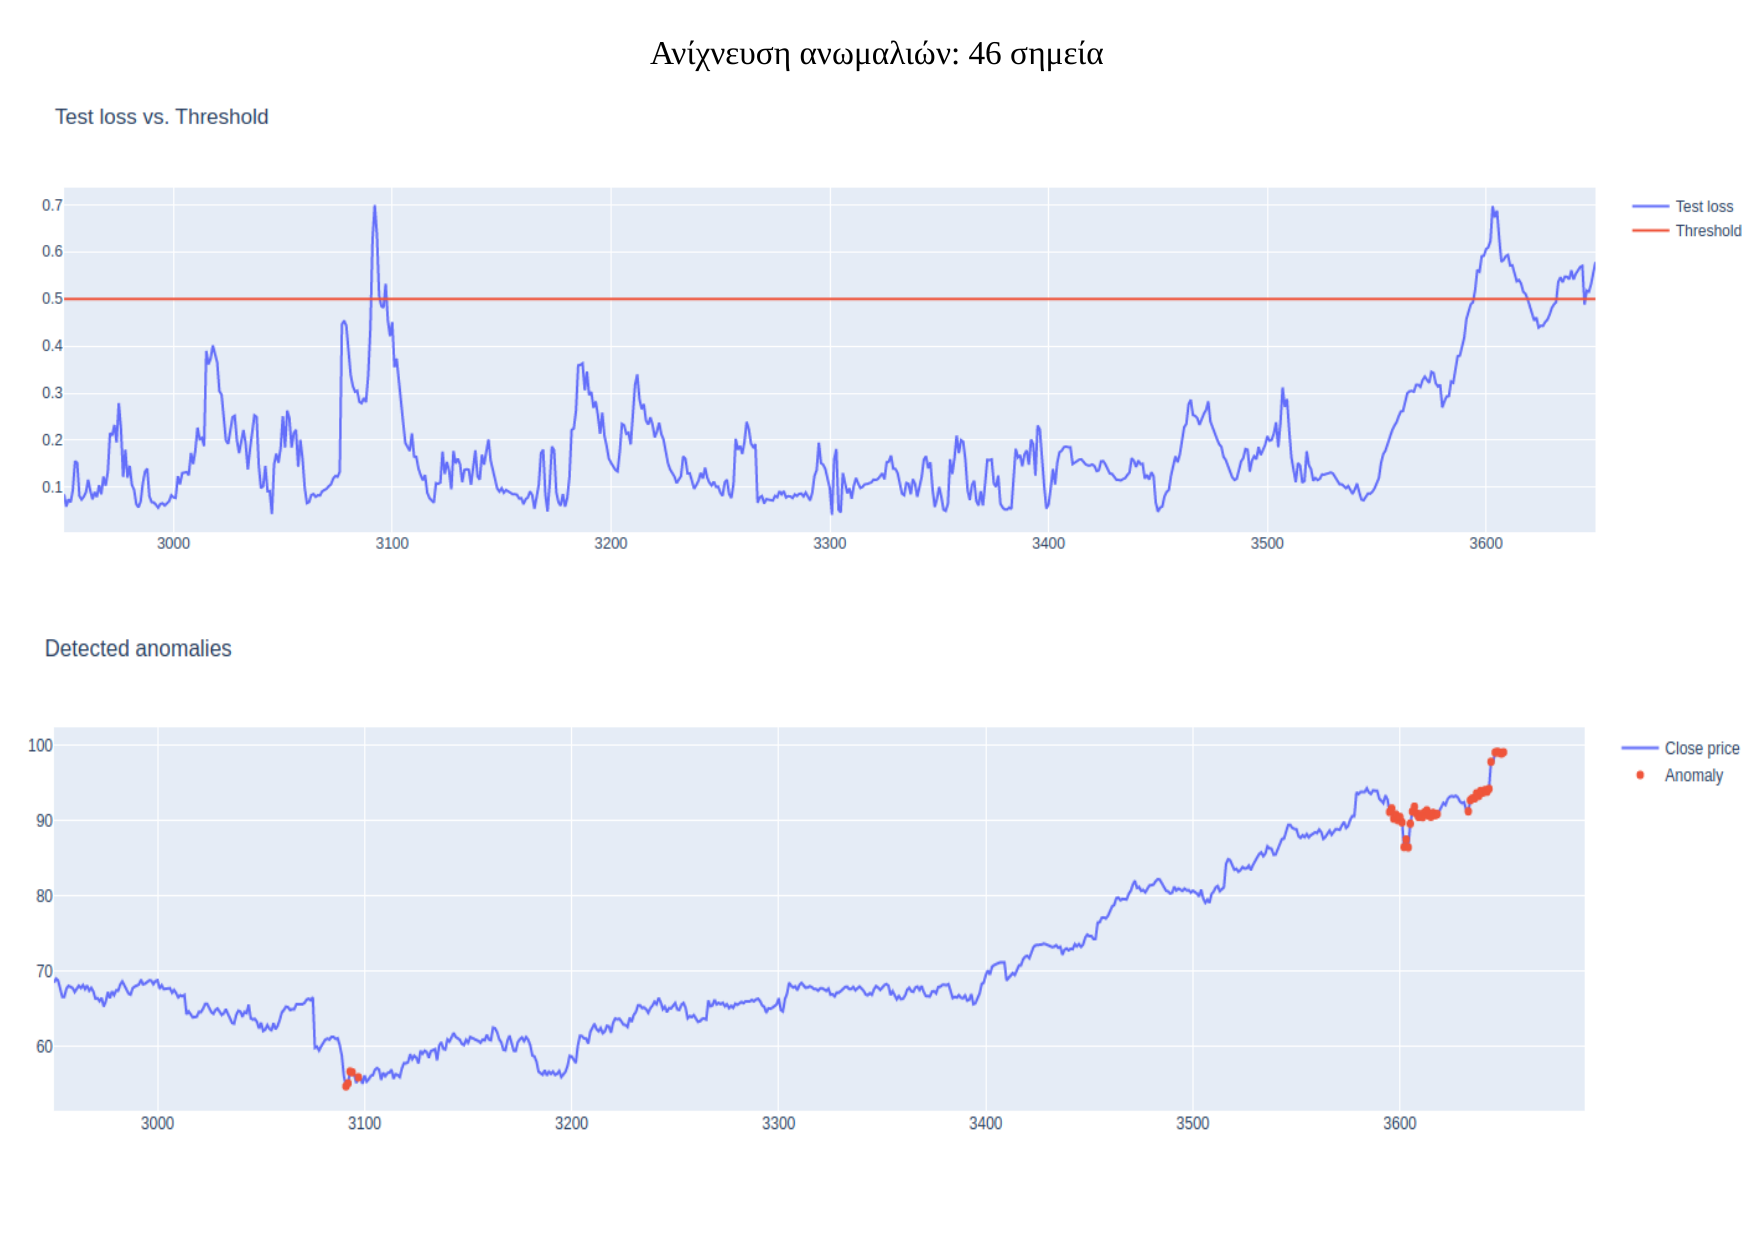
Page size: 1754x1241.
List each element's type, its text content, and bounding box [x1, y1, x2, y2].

text Ανίχνευση ανωμαλιών: 46 σημεία [118, 33, 1635, 71]
picture [23, 621, 1743, 1165]
picture [32, 96, 1748, 568]
